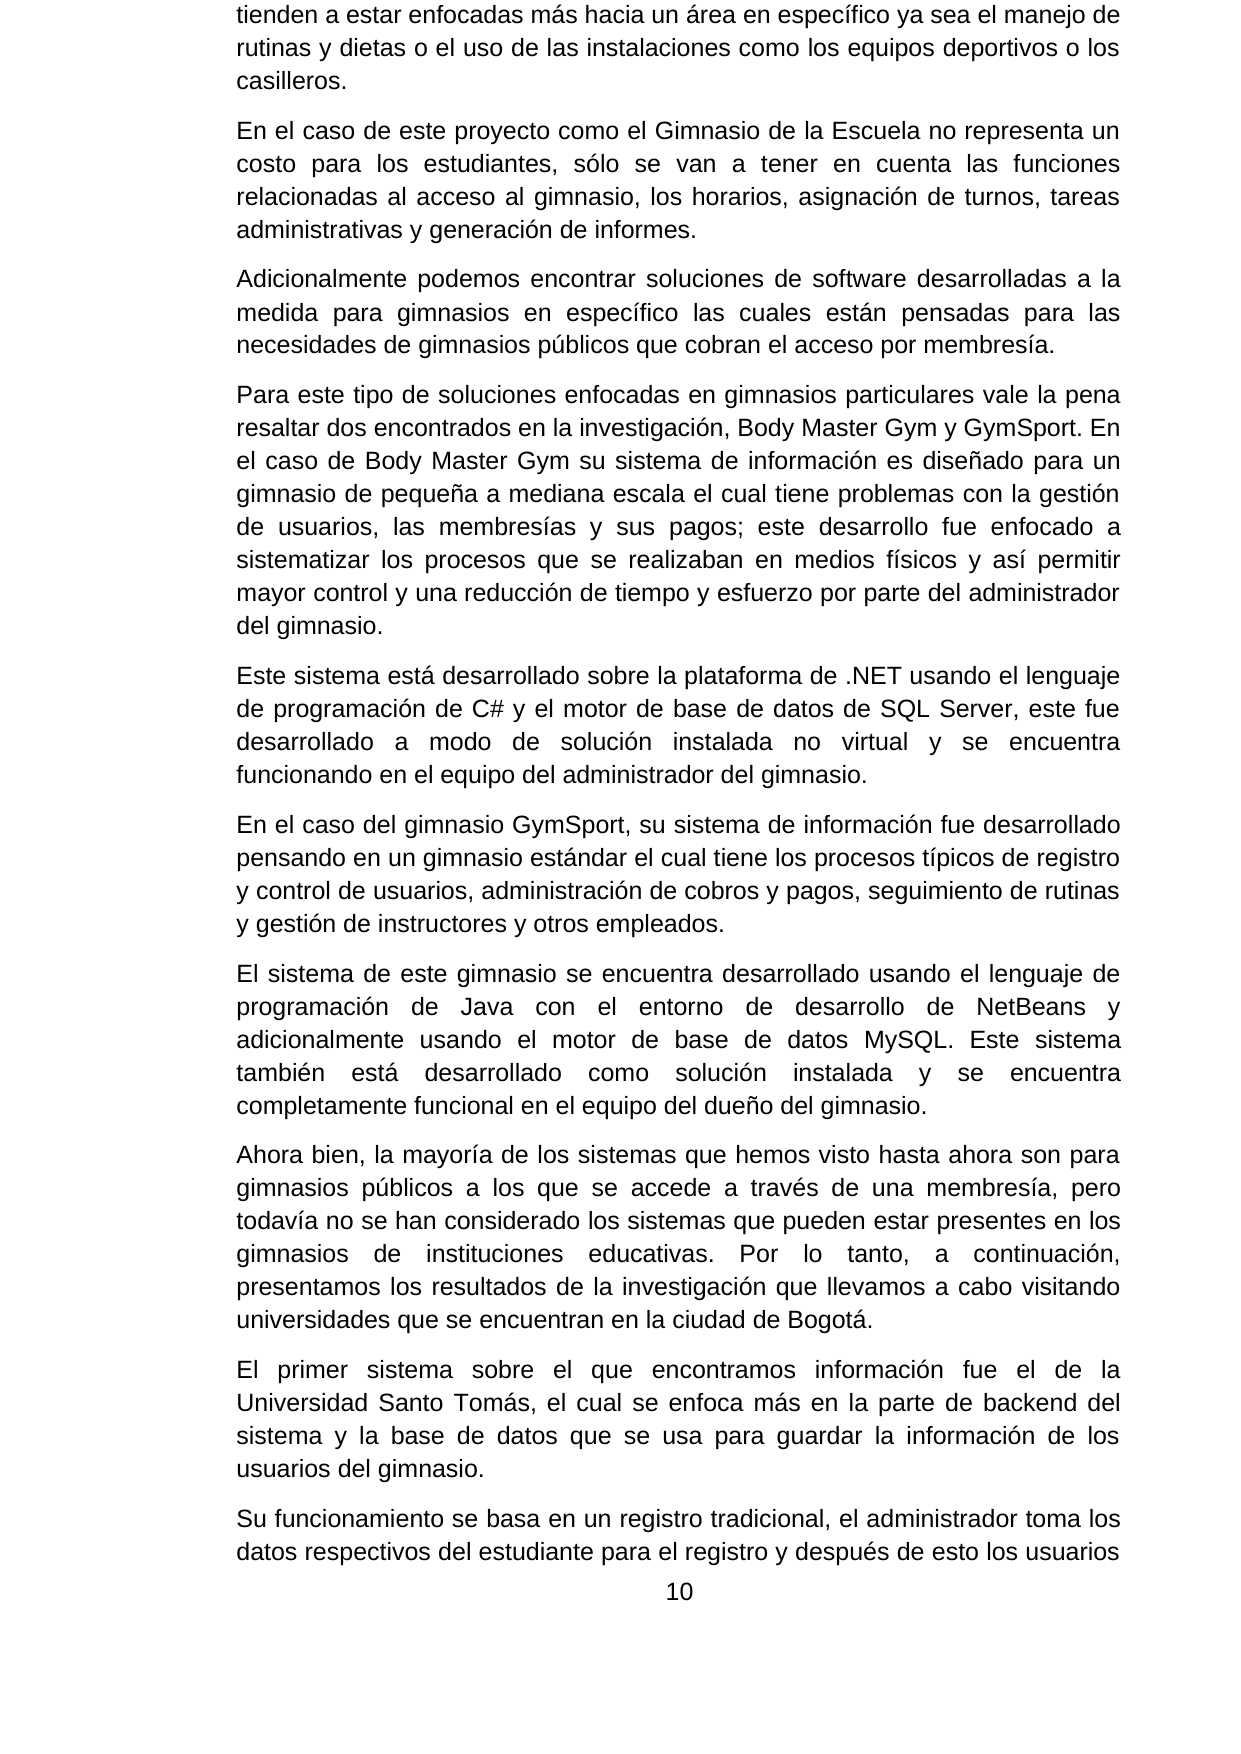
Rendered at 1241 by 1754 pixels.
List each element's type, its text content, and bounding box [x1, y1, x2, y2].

text Su funcionamiento se basa en un registro tradicional, el administrador toma los datos respectivos del estudiante para el registro y después de esto los usuarios [236, 1504, 1122, 1566]
text Para este tipo de soluciones enfocadas en gimnasios particulares vale la pena resaltar dos encontrados en la investigación, Body Master Gym y GymSport. En el caso de Body Master Gym su sistema de información es diseñado para un gimnasio de pequeña a mediana escala el cual tiene problemas con la gestión de usuarios, las membresías y sus pagos; este desarrollo fue enfocado a sistematizar los procesos que se realizaban en medios físicos y así permitir mayor control y una reducción de tiempo y esfuerzo por parte del administrador del gimnasio. [236, 380, 1122, 640]
text Adicionalmente podemos encontrar soluciones de software desarrolladas a la medida para gimnasios en específico las cuales están pensadas para las necesidades de gimnasios públicos que cobran el acceso por membresía. [236, 264, 1122, 359]
text tienden a estar enfocadas más hacia un área en específico ya sea el manejo de rutinas y dietas o el uso de las instalaciones como los equipos deportivos o los casilleros. [236, 0, 1122, 95]
text El sistema de este gimnasio se encuentra desarrollado usando el lenguaje de programación de Java con el entorno de desarrollo de NetBeans y adicionalmente usando el motor de base de datos MySQL. Este sistema también está desarrollado como solución instalada y se encuentra completamente funcional en el equipo del dueño del gimnasio. [236, 958, 1122, 1119]
text Ahora bien, la mayoría de los sistemas que hemos visto hasta ahora son para gimnasios públicos a los que se accede a través de una membresía, pero todavía no se han considerado los sistemas que pueden estar presentes en los gimnasios de instituciones educativas. Por lo tanto, a continuación, presentamos los resultados de la investigación que llevamos a cabo visitando universidades que se encuentran en la ciudad de Bogotá. [236, 1140, 1122, 1334]
text En el caso de este proyecto como el Gimnasio de la Escuela no representa un costo para los estudiantes, sólo se van a tener en cuenta las funciones relacionadas al acceso al gimnasio, los horarios, asignación de turnos, tareas administrativas y generación de informes. [236, 116, 1122, 243]
text El primer sistema sobre el que encontramos información fue el de la Universidad Santo Tomás, el cual se enfoca más en la parte de backend del sistema y la base de datos que se usa para guardar la información de los usuarios del gimnasio. [236, 1355, 1122, 1483]
text En el caso del gimnasio GymSport, su sistema de información fue desarrollado pensando en un gimnasio estándar el cual tiene los procesos típicos de registro y control de usuarios, administración de cobros y pagos, seguimiento de rutinas y gestión de instructores y otros empleados. [236, 810, 1122, 938]
text Este sistema está desarrollado sobre la plataforma de .NET usando el lenguaje de programación de C# y el motor de base de datos de SQL Server, este fue desarrollado a modo de solución instalada no virtual y se encuentra funcionando en el equipo del administrador del gimnasio. [236, 661, 1122, 789]
